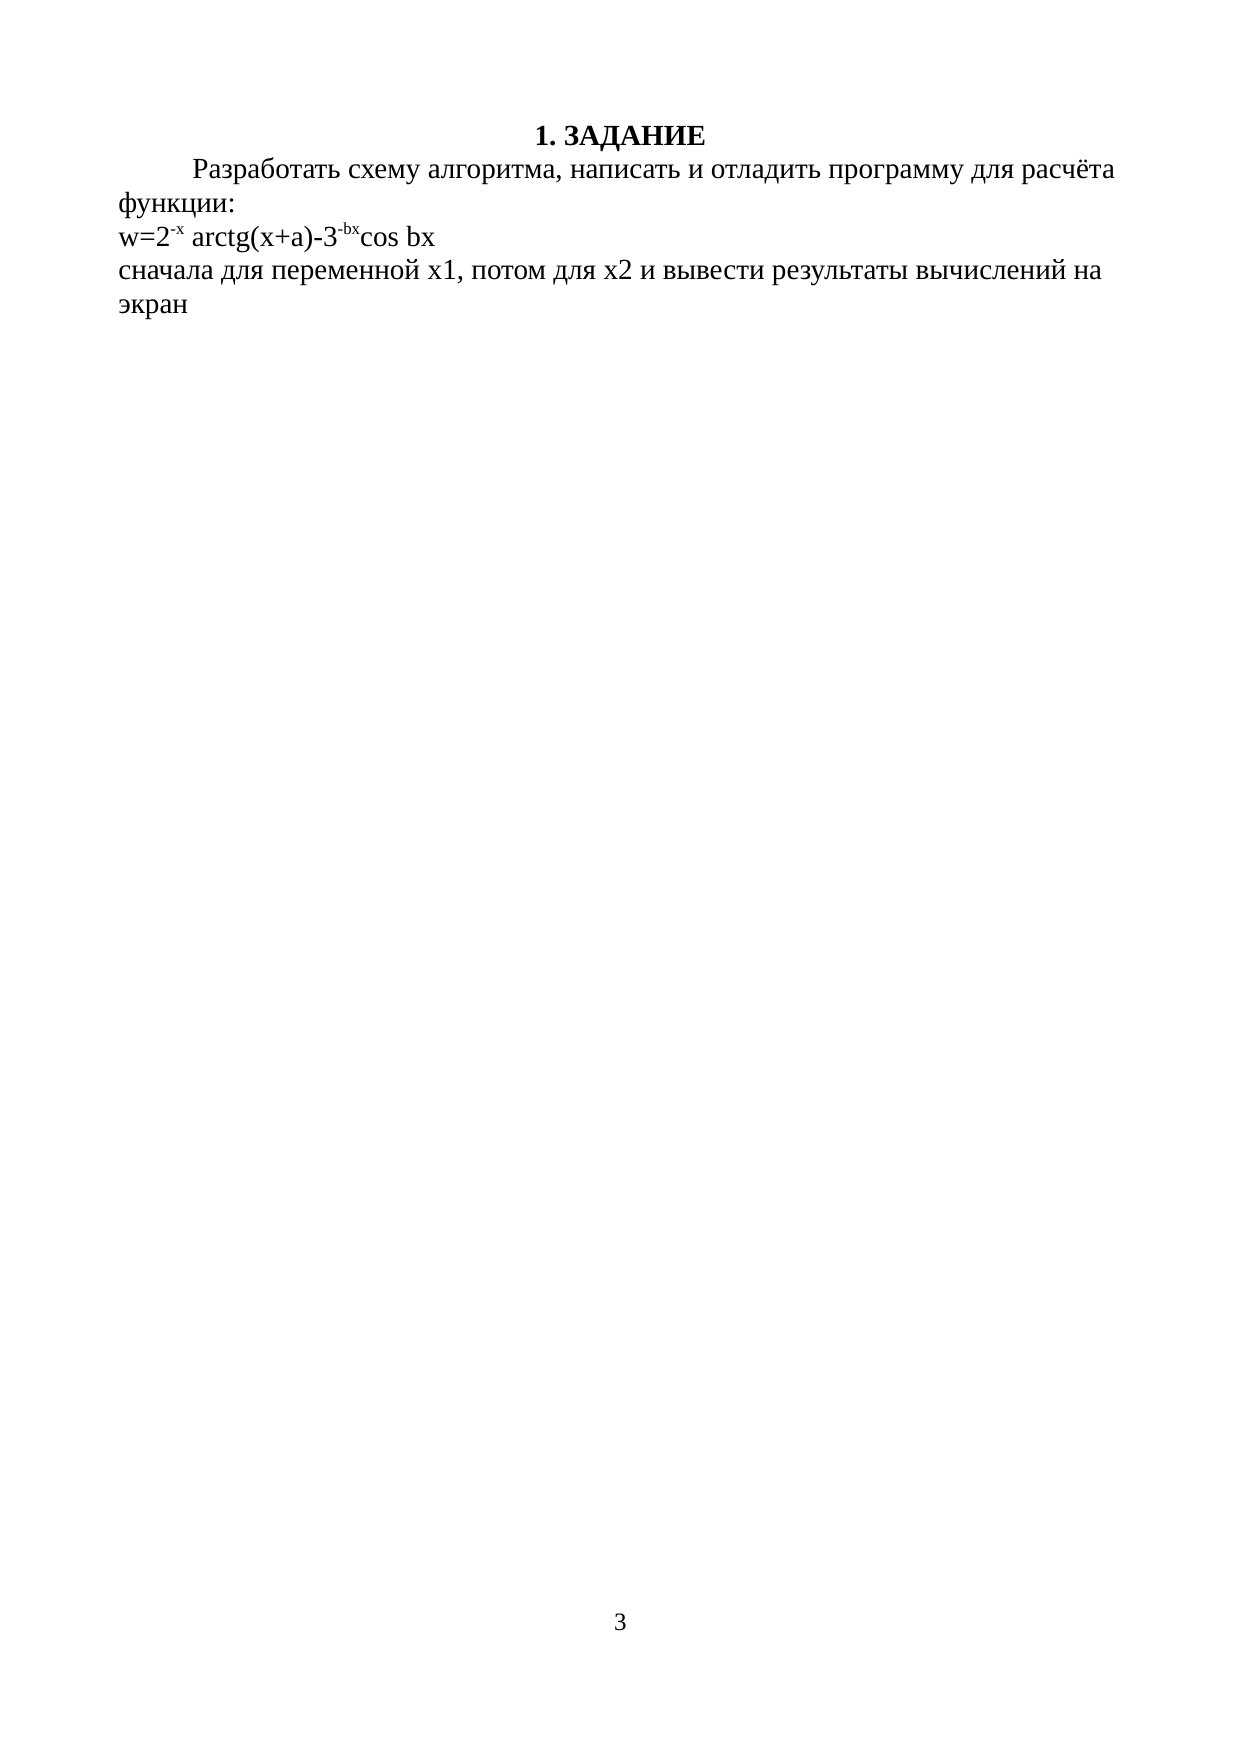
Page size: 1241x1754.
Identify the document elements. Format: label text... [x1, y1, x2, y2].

text Разработать схему алгоритма, написать и отладить программу для расчёта функции: [118, 152, 1122, 219]
subtitle 1. ЗАДАНИЕ [118, 118, 1122, 152]
text w=2-x arctg(x+a)-3-bxcos bx [118, 219, 1122, 252]
text сначала для переменной x1, потом для x2 и вывести результаты вычислений на экран [118, 252, 1122, 319]
